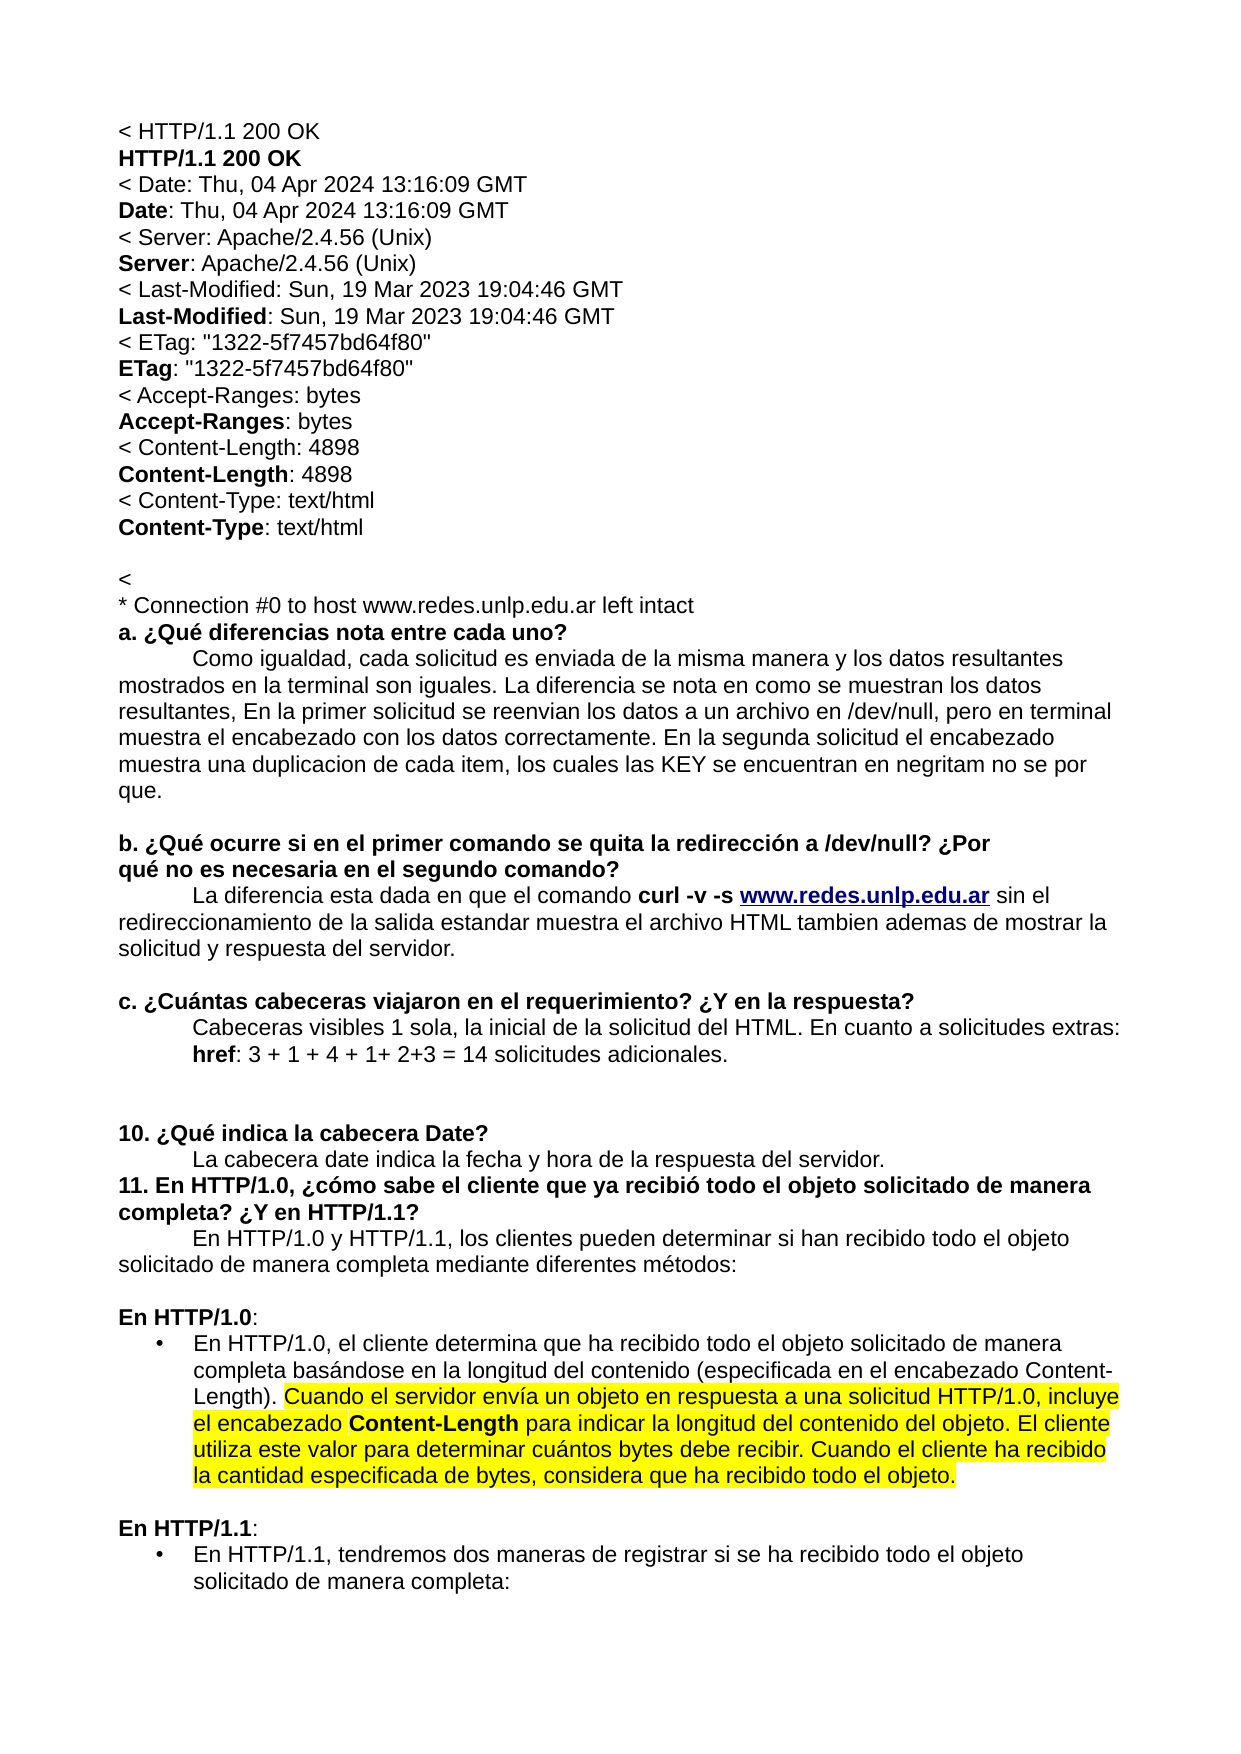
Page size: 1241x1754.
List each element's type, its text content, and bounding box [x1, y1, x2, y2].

list En HTTP/1.1, tendremos dos maneras de registrar si se ha recibido todo el objeto solicitado de manera completa: [156, 1541, 1122, 1594]
text HTTP/1.1 200 OK [118, 144, 1122, 171]
text < Accept-Ranges: bytes [118, 382, 1122, 408]
text En HTTP/1.0: [118, 1304, 1122, 1330]
text c. ¿Cuántas cabeceras viajaron en el requerimiento? ¿Y en la respuesta? [118, 988, 1122, 1014]
text En HTTP/1.1: [118, 1515, 1122, 1541]
text * Connection #0 to host www.redes.unlp.edu.ar left intact [118, 592, 1122, 619]
text b. ¿Qué ocurre si en el primer comando se quita la redirección a /dev/null? ¿Por [118, 830, 1122, 856]
text Last-Modified: Sun, 19 Mar 2023 19:04:46 GMT [118, 303, 1122, 329]
text Cabeceras visibles 1 sola, la inicial de la solicitud del HTML. En cuanto a solicitudes extras: [118, 1014, 1122, 1041]
text Como igualdad, cada solicitud es enviada de la misma manera y los datos resultantes mostrados en la terminal son iguales. La diferencia se nota en como se muestran los datos resultantes, En la primer solicitud se reenvian los datos a un archivo en /dev/null, pero en terminal muestra el encabezado con los datos correctamente. En la segunda solicitud el encabezado muestra una duplicacion de cada item, los cuales las KEY se encuentran en negritam no se por que. [118, 645, 1122, 803]
list En HTTP/1.0, el cliente determina que ha recibido todo el objeto solicitado de manera completa basándose en la longitud del contenido (especificada en el encabezado Content-Length). Cuando el servidor envía un objeto en respuesta a una solicitud HTTP/1.0, incluye el encabezado Content-Length para indicar la longitud del contenido del objeto. El cliente utiliza este valor para determinar cuántos bytes debe recibir. Cuando el cliente ha recibido la cantidad especificada de bytes, considera que ha recibido todo el objeto. [156, 1330, 1122, 1488]
text href: 3 + 1 + 4 + 1+ 2+3 = 14 solicitudes adicionales. [118, 1041, 1122, 1067]
text Accept-Ranges: bytes [118, 408, 1122, 434]
text completa? ¿Y en HTTP/1.1? [118, 1199, 1122, 1225]
text La cabecera date indica la fecha y hora de la respuesta del servidor. [118, 1146, 1122, 1172]
text 10. ¿Qué indica la cabecera Date? [118, 1119, 1122, 1146]
text < [118, 566, 1122, 592]
text < Content-Type: text/html [118, 487, 1122, 513]
text a. ¿Qué diferencias nota entre cada uno? [118, 619, 1122, 645]
text Content-Type: text/html [118, 513, 1122, 540]
text Date: Thu, 04 Apr 2024 13:16:09 GMT [118, 197, 1122, 223]
text 11. En HTTP/1.0, ¿cómo sabe el cliente que ya recibió todo el objeto solicitado de manera [118, 1172, 1122, 1199]
text < Date: Thu, 04 Apr 2024 13:16:09 GMT [118, 171, 1122, 197]
text Server: Apache/2.4.56 (Unix) [118, 250, 1122, 276]
text < Content-Length: 4898 [118, 434, 1122, 461]
text < ETag: "1322-5f7457bd64f80" [118, 329, 1122, 355]
text < Server: Apache/2.4.56 (Unix) [118, 223, 1122, 250]
text En HTTP/1.0 y HTTP/1.1, los clientes pueden determinar si han recibido todo el objeto solicitado de manera completa mediante diferentes métodos: [118, 1225, 1122, 1278]
text < HTTP/1.1 200 OK [118, 118, 1122, 144]
text ETag: "1322-5f7457bd64f80" [118, 355, 1122, 382]
text < Last-Modified: Sun, 19 Mar 2023 19:04:46 GMT [118, 276, 1122, 303]
text La diferencia esta dada en que el comando curl -v -s www.redes.unlp.edu.ar sin el redireccionamiento de la salida estandar muestra el archivo HTML tambien ademas de mostrar la solicitud y respuesta del servidor. [118, 882, 1122, 961]
text Content-Length: 4898 [118, 461, 1122, 487]
text qué no es necesaria en el segundo comando? [118, 856, 1122, 882]
